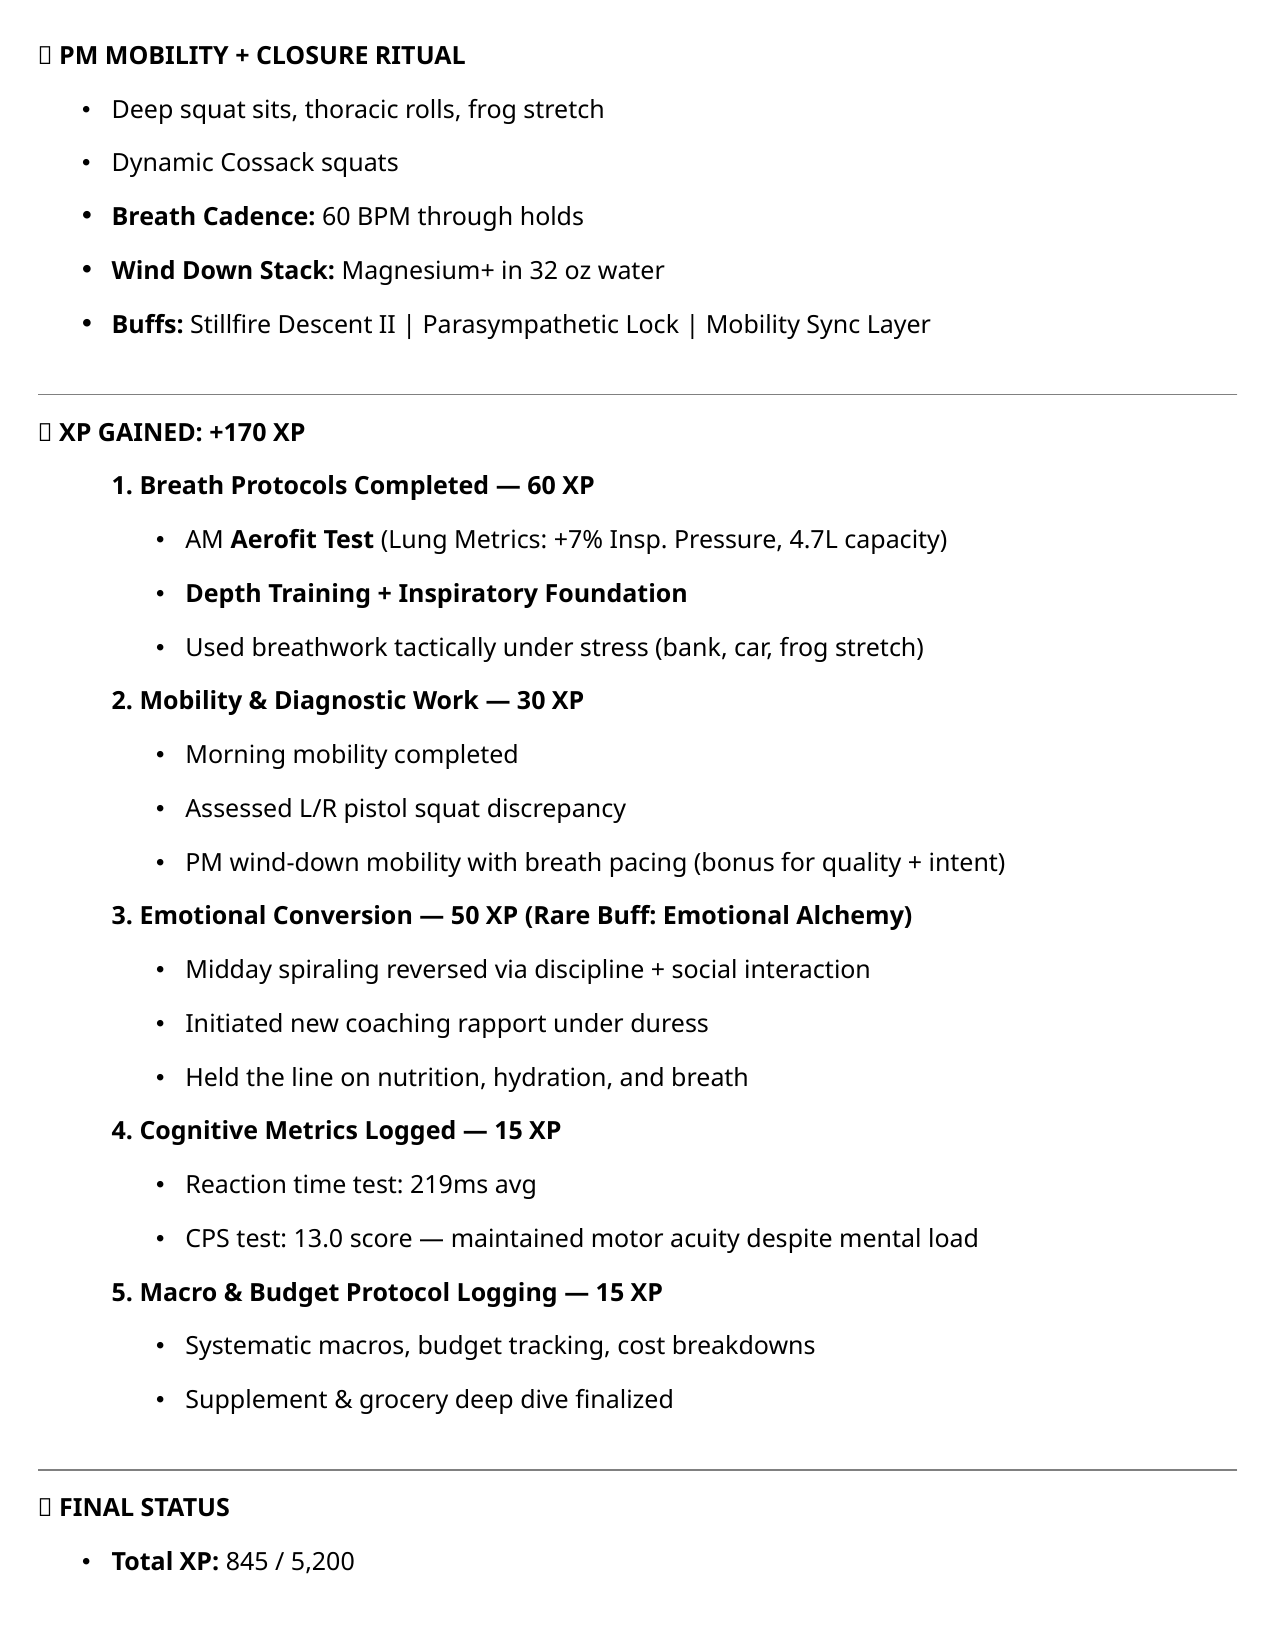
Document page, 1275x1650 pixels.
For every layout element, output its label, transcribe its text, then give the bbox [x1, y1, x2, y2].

list Held the line on nutrition, hydration, and breath [156, 1059, 1237, 1093]
list Depth Training + Inspiratory Foundation [156, 575, 1237, 609]
subtitle 🔹 PM MOBILITY + CLOSURE RITUAL [37, 37, 1237, 72]
list Morning mobility completed [156, 737, 1237, 771]
subtitle 🧬 FINAL STATUS [37, 1489, 1237, 1524]
text 3. Emotional Conversion — 50 XP (Rare Buff: Emotional Alchemy) [37, 898, 1237, 932]
list 1. Breath Protocols Completed — 60 XP [82, 468, 1237, 502]
list AM Aerofit Test (Lung Metrics: +7% Insp. Pressure, 4.7L capacity) [156, 522, 1237, 556]
subtitle 🔹 XP GAINED: +170 XP [37, 414, 1237, 448]
list PM wind-down mobility with breath pacing (bonus for quality + intent) [156, 844, 1237, 878]
list Dynamic Cossack squats [82, 145, 1237, 179]
list Assessed L/R pistol squat discrepancy [156, 790, 1237, 824]
list Wind Down Stack: Magnesium+ in 32 oz water [82, 252, 1237, 287]
list Supplement & grocery deep dive finalized [156, 1382, 1237, 1416]
text 2. Mobility & Diagnostic Work — 30 XP [37, 683, 1237, 717]
list Midday spiraling reversed via discipline + social interaction [156, 952, 1237, 986]
list Initiated new coaching rapport under duress [156, 1005, 1237, 1039]
list Systematic macros, budget tracking, cost breakdowns [156, 1328, 1237, 1362]
list Total XP: 845 / 5,200 [82, 1543, 1237, 1577]
text 5. Macro & Budget Protocol Logging — 15 XP [37, 1274, 1237, 1308]
list Breath Cadence: 60 BPM through holds [82, 199, 1237, 233]
list Reaction time test: 219ms avg [156, 1167, 1237, 1201]
text 4. Cognitive Metrics Logged — 15 XP [37, 1113, 1237, 1147]
list Used breathwork tactically under stress (bank, car, frog stretch) [156, 629, 1237, 663]
list CPS test: 13.0 score — maintained motor acuity despite mental load [156, 1220, 1237, 1254]
list Buffs: Stillfire Descent II | Parasympathetic Lock | Mobility Sync Layer [82, 306, 1237, 340]
list Deep squat sits, thoracic rolls, frog stretch [82, 91, 1237, 125]
